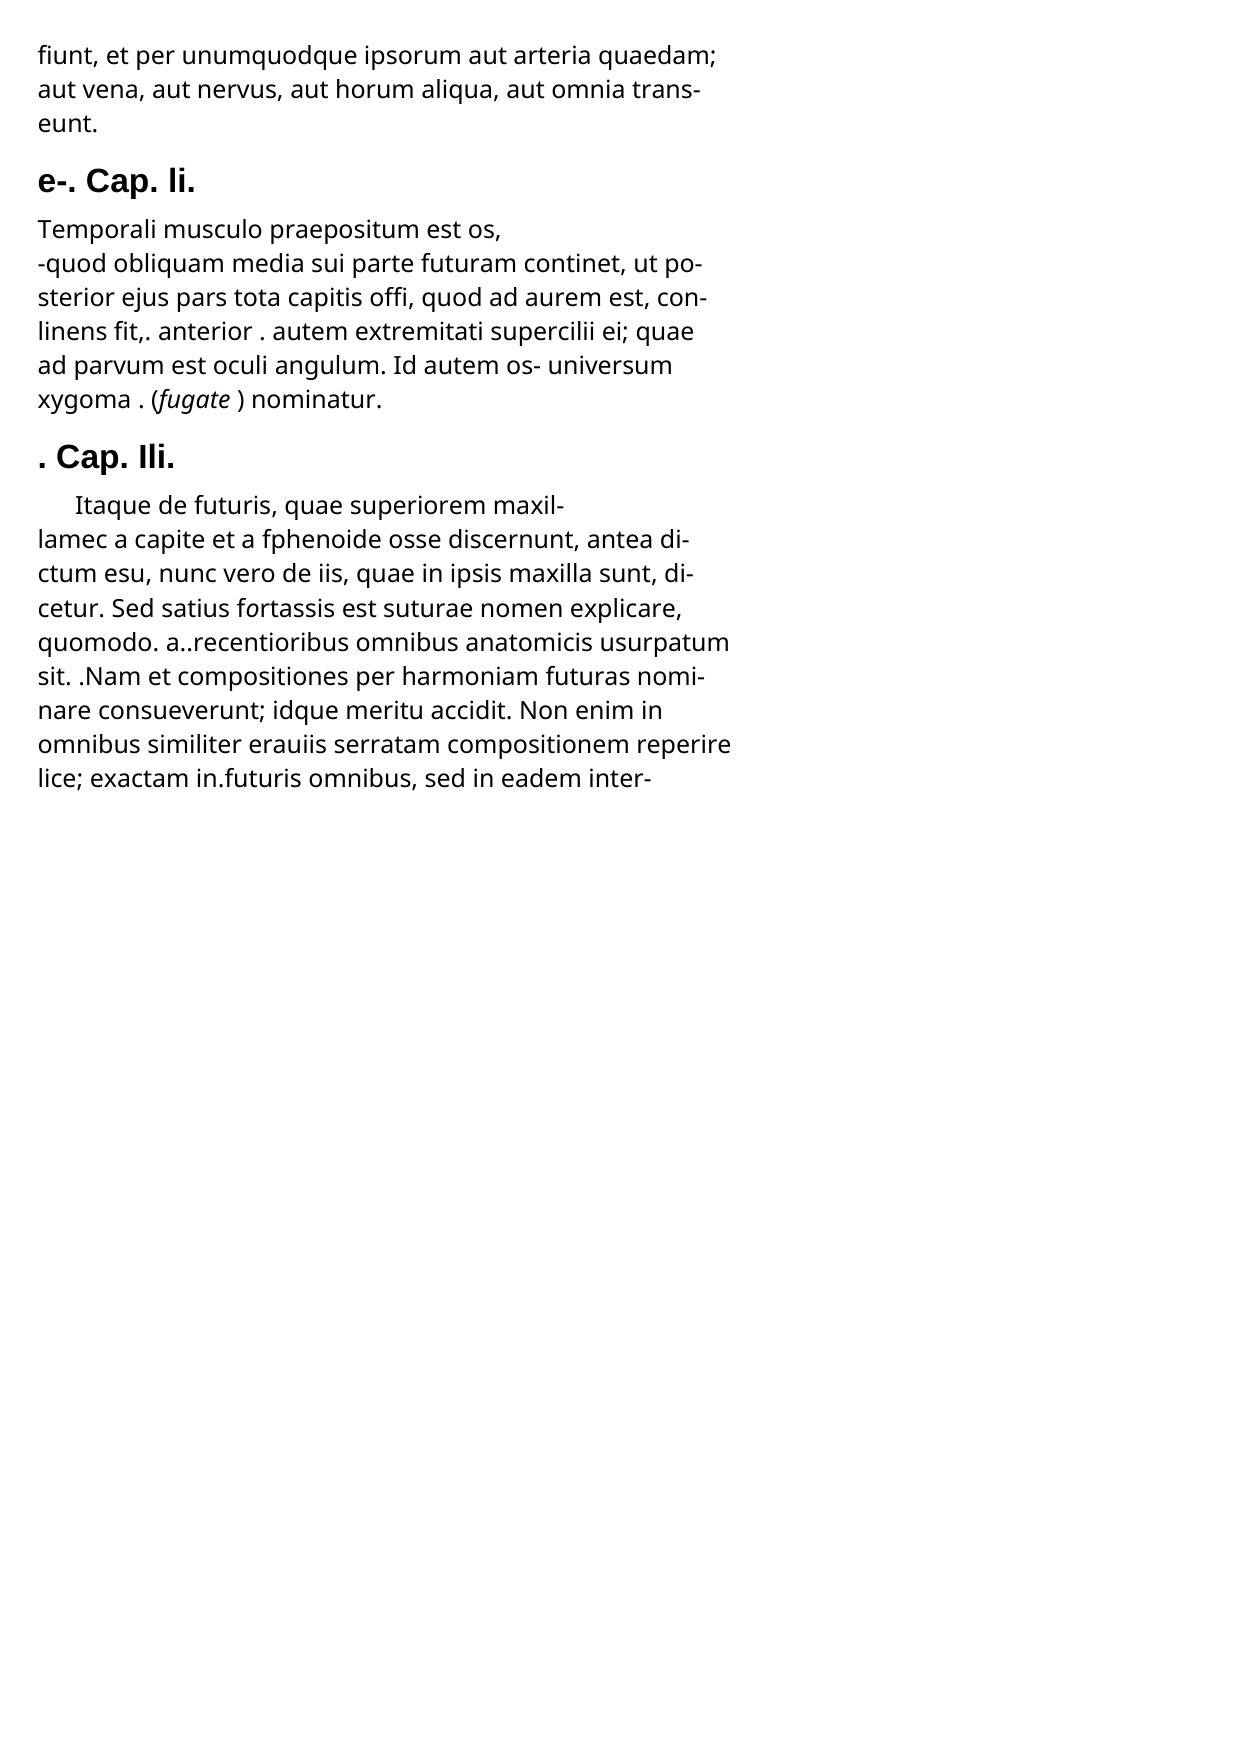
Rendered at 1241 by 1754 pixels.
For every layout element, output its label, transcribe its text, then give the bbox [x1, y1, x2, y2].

subtitle e-. Cap. li. [37, 161, 1203, 199]
text Itaque de futuris, quae superiorem maxil- lamec a capite et a fphenoide osse discernunt, antea di- ctum esu, nunc vero de iis, quae in ipsis maxilla sunt, di- cetur. Sed satius fortassis est suturae nomen explicare, quomodo. a..recentioribus omnibus anatomicis usurpatum sit. .Nam et compositiones per harmoniam futuras nomi- nare consueverunt; idque meritu accidit. Non enim in omnibus similiter erauiis serratam compositionem reperire lice; exactam in.futuris omnibus, sed in eadem inter- [37, 488, 1203, 794]
subtitle . Cap. Ili. [37, 437, 1203, 476]
text Temporali musculo praepositum est os, -quod obliquam media sui parte futuram continet, ut po- sterior ejus pars tota capitis offi, quod ad aurem est, con- linens fit,. anterior . autem extremitati supercilii ei; quae ad parvum est oculi angulum. Id autem os- universum xygoma . (fugate ) nominatur. [37, 212, 1203, 416]
text fiunt, et per unumquodque ipsorum aut arteria quaedam; aut vena, aut nervus, aut horum aliqua, aut omnia trans- eunt. [37, 37, 1203, 140]
